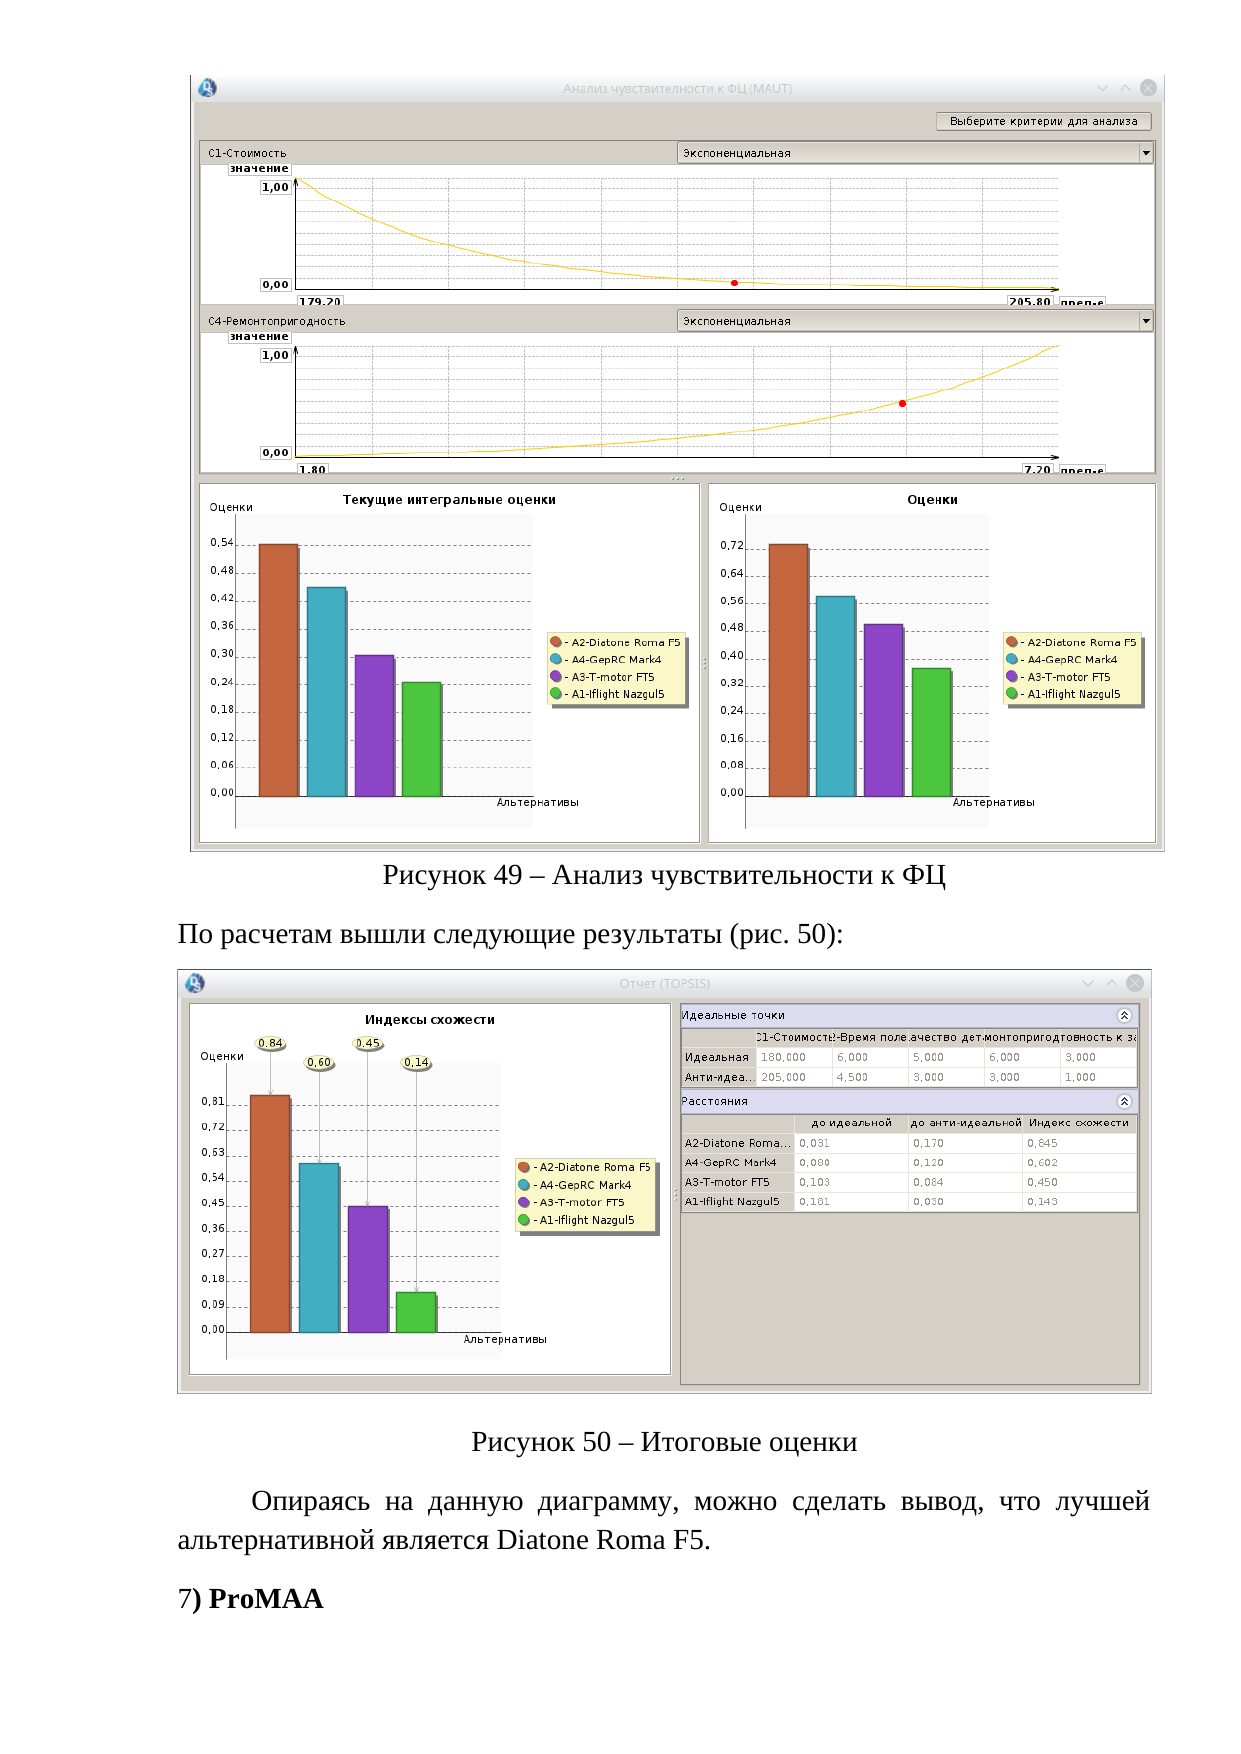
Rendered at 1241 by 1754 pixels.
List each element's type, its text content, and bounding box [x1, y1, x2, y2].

text Рисунок 49 – Анализ чувствительности к ФЦ [177, 118, 1152, 890]
text 7) ProMAA [177, 1581, 1152, 1615]
text Опираясь на данную диаграмму, можно сделать вывод, что лучшей альтернативной является Diatone Roma F5. [177, 1483, 1152, 1555]
picture [190, 75, 1165, 852]
text Рисунок 50 – Итоговые оценки [177, 1394, 1152, 1457]
picture [177, 969, 1152, 1394]
text По расчетам вышли следующие результаты (рис. 50): [177, 916, 1152, 950]
